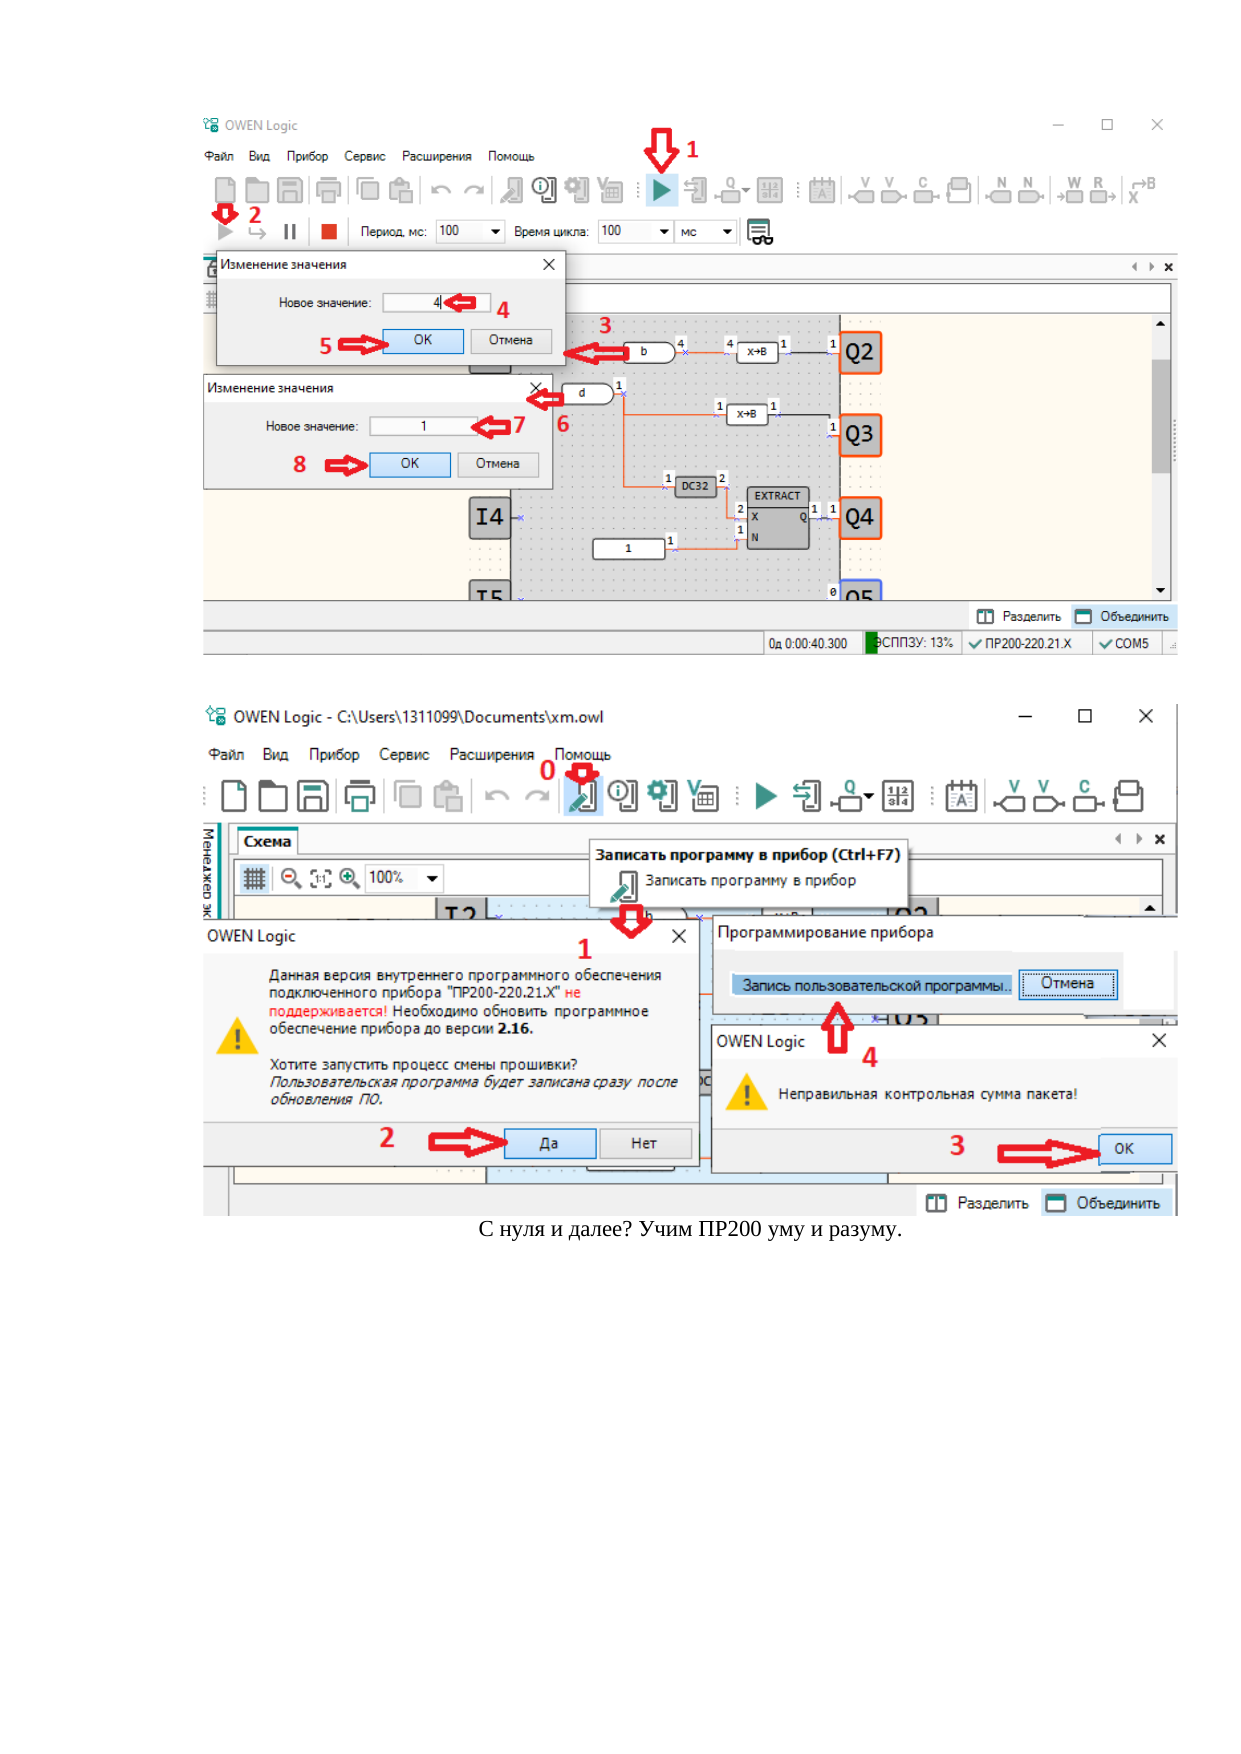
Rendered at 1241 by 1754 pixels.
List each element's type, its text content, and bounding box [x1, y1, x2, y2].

text С нуля и далее? Учим ПР200 уму и разуму. [177, 705, 1204, 1241]
